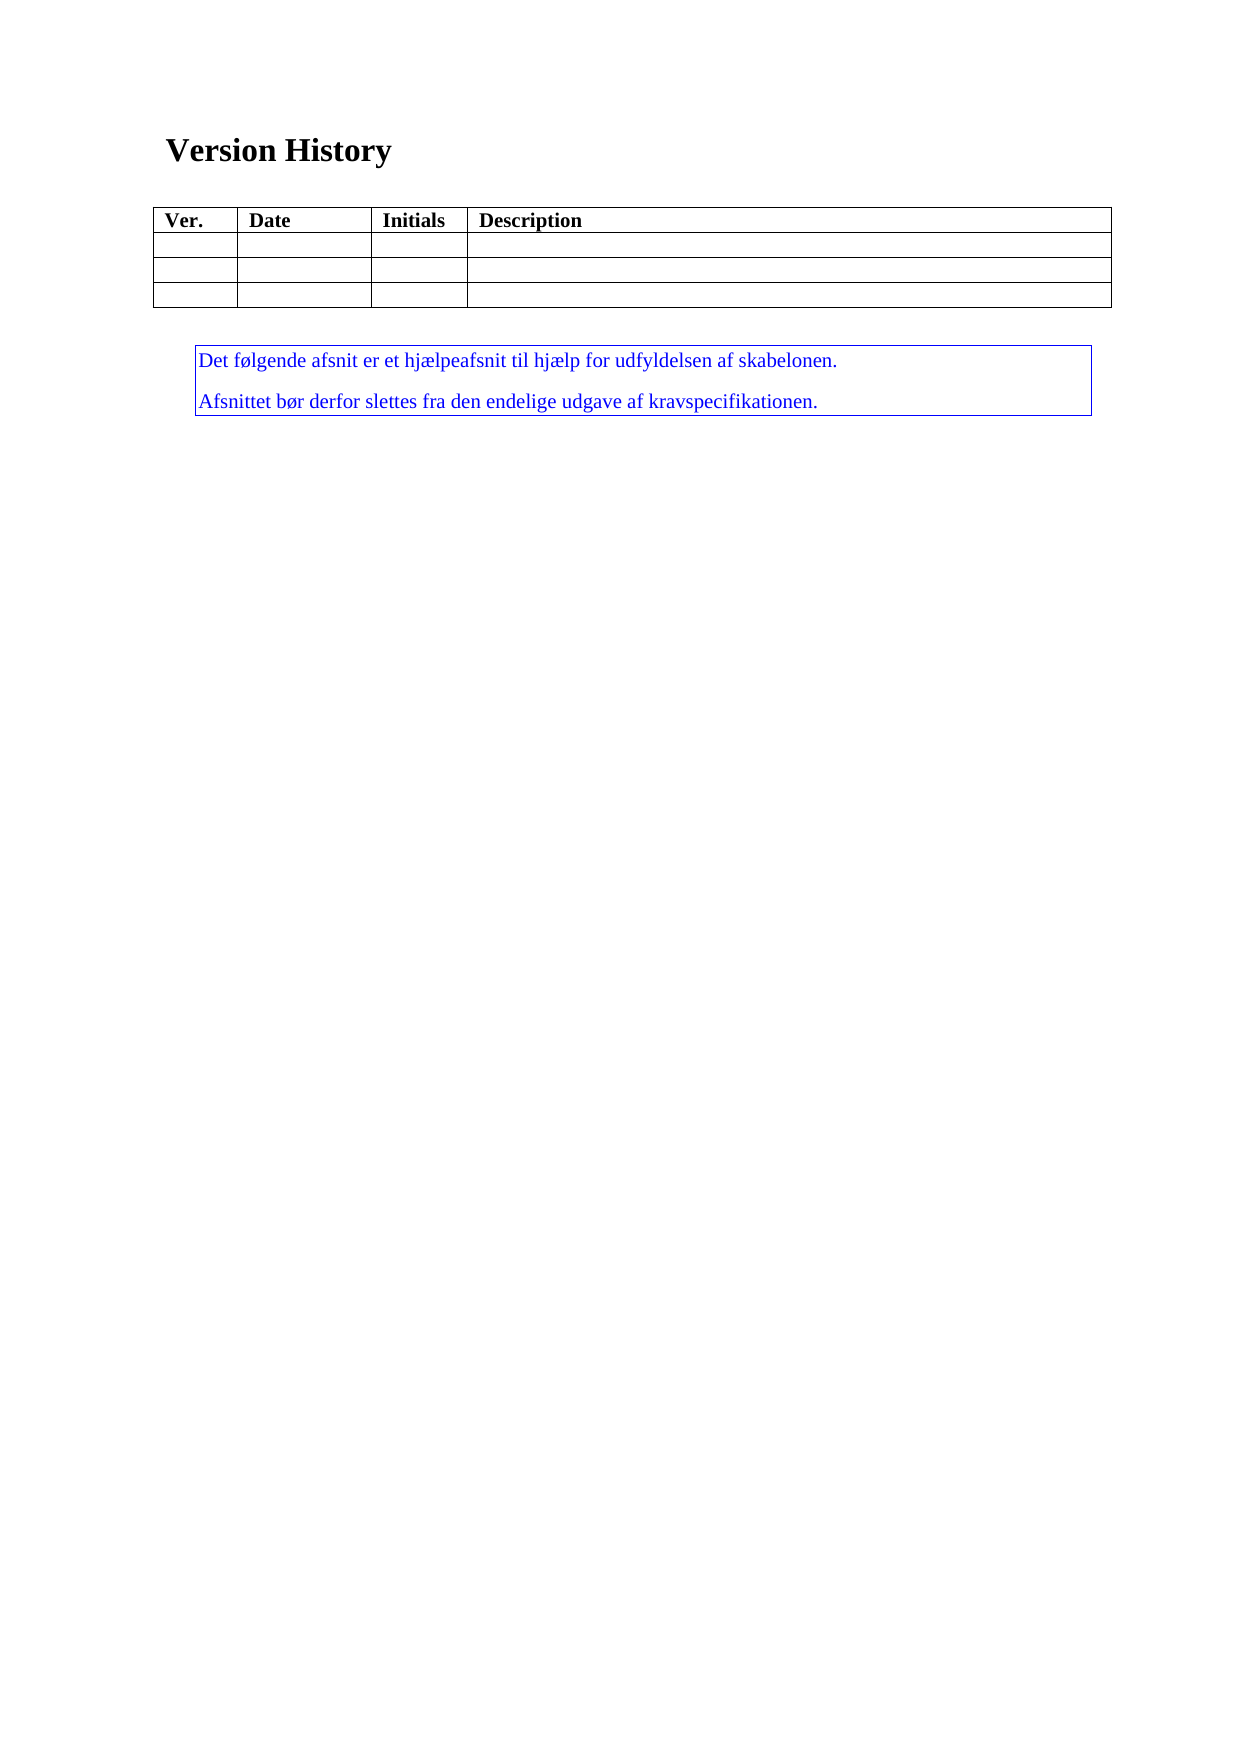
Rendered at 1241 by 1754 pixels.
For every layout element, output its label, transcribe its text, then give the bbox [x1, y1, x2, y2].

table_header Description [468, 208, 1111, 232]
table_cell [154, 258, 237, 282]
table_cell [238, 283, 371, 307]
table_cell [372, 233, 467, 257]
table_cell [154, 233, 237, 257]
text Det følgende afsnit er et hjælpeafsnit til hjælp for udfyldelsen af skabelonen. [196, 346, 1091, 372]
table_cell [238, 258, 371, 282]
table_header Ver. [154, 208, 237, 232]
table_cell [468, 233, 1111, 257]
table_cell [154, 283, 237, 307]
table_header Date [238, 208, 371, 232]
text Afsnittet bør derfor slettes fra den endelige udgave af kravspecifikationen. [196, 386, 1091, 415]
table_cell [468, 283, 1111, 307]
table_cell [468, 258, 1111, 282]
table_cell [372, 283, 467, 307]
table_header Initials [372, 208, 467, 232]
table_cell [238, 233, 371, 257]
table_cell [372, 258, 467, 282]
text Version History [165, 130, 1092, 168]
